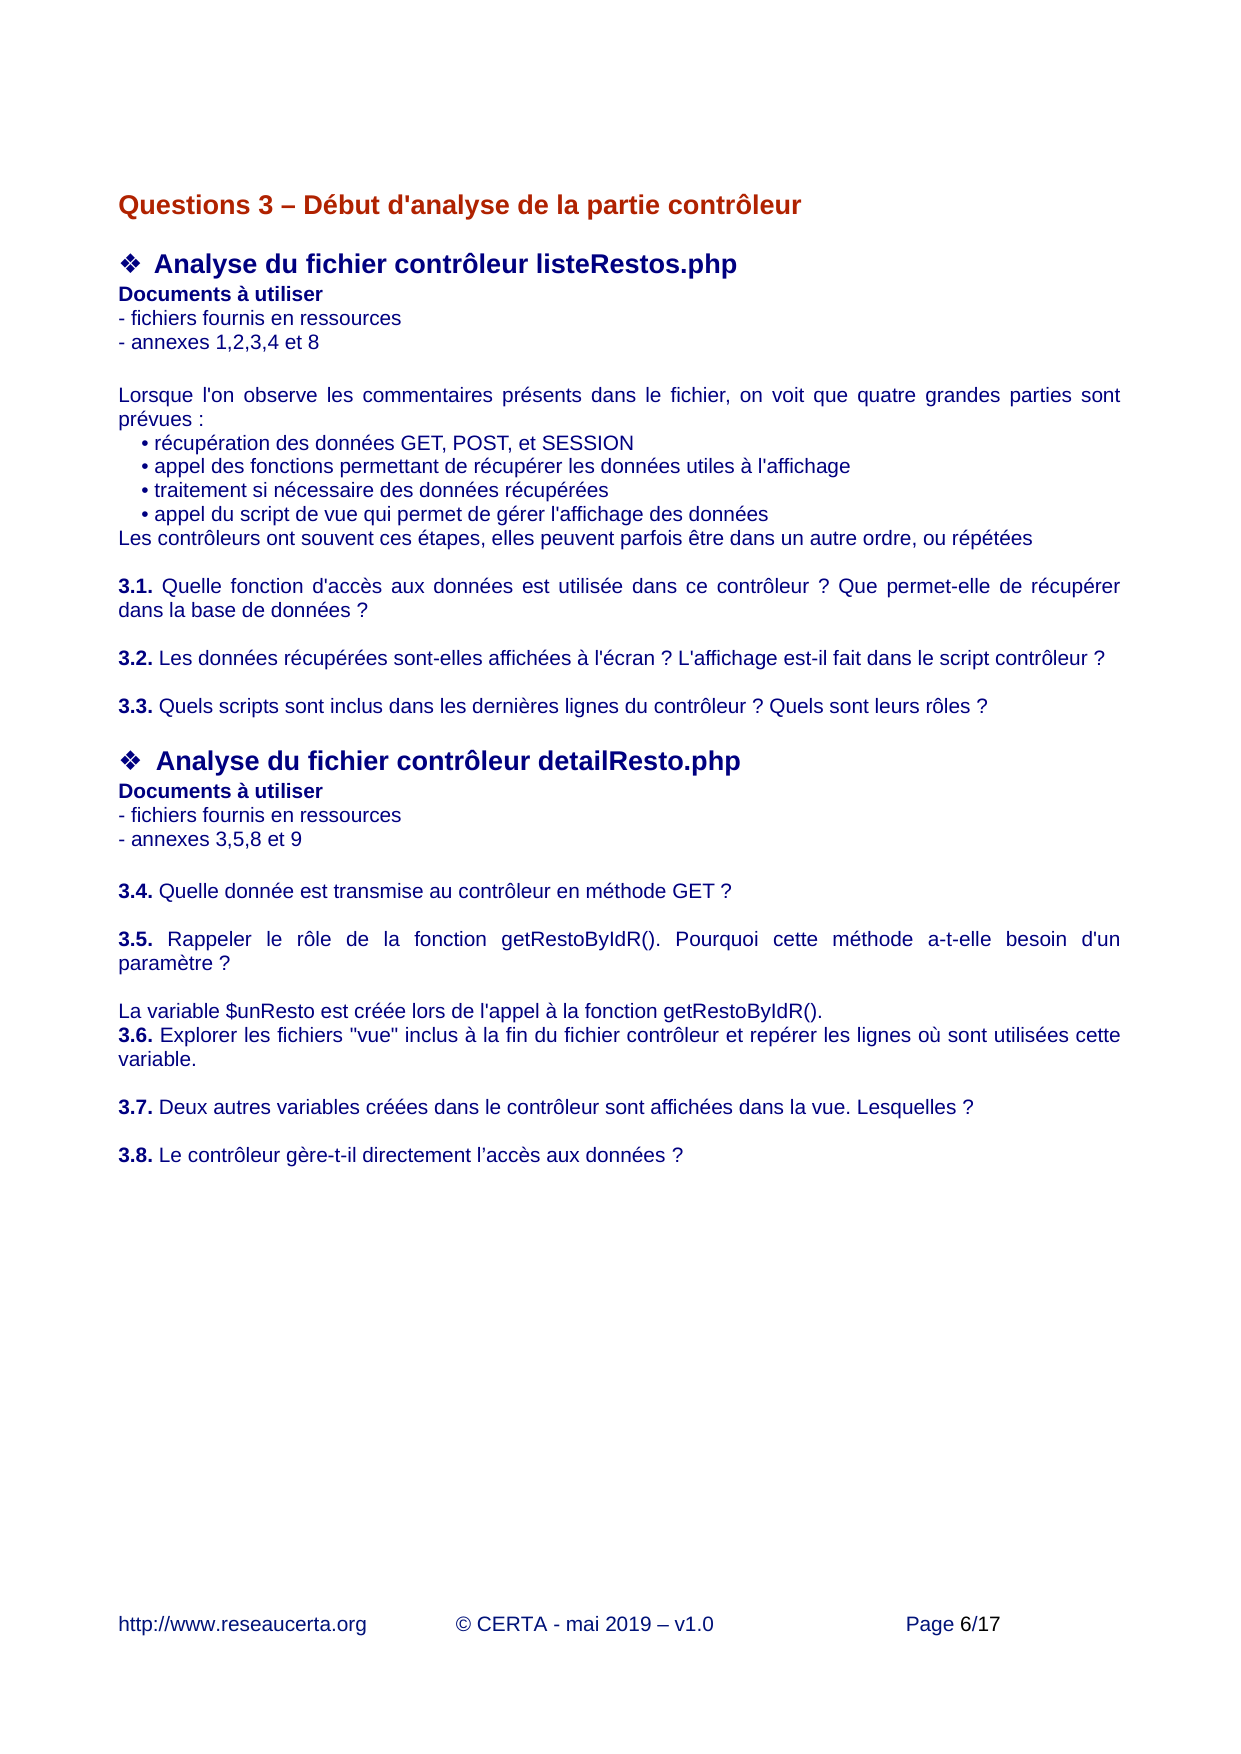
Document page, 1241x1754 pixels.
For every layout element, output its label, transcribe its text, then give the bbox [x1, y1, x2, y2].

text 3.8. Le contrôleur gère-t-il directement l’accès aux données ? [118, 1143, 1122, 1167]
text • appel des fonctions permettant de récupérer les données utiles à l'affichage [118, 454, 1122, 478]
text • traitement si nécessaire des données récupérées [118, 478, 1122, 502]
text 3.2. Les données récupérées sont-elles affichées à l'écran ? L'affichage est-il fait dans le script contrôleur ? [118, 646, 1122, 670]
text 3.3. Quels scripts sont inclus dans les dernières lignes du contrôleur ? Quels sont leurs rôles ? [118, 694, 1122, 718]
text - fichiers fournis en ressources [118, 803, 1122, 827]
text - annexes 3,5,8 et 9 [118, 827, 1122, 851]
text 3.4. Quelle donnée est transmise au contrôleur en méthode GET ? [118, 879, 1122, 903]
list Analyse du fichier contrôleur listeRestos.php [118, 245, 1122, 282]
text Documents à utiliser [118, 779, 1122, 803]
text • appel du script de vue qui permet de gérer l'affichage des données [118, 502, 1122, 526]
text - fichiers fournis en ressources [118, 306, 1122, 330]
text Les contrôleurs ont souvent ces étapes, elles peuvent parfois être dans un autre ordre, ou répétées [118, 526, 1122, 550]
text Questions 3 – Début d'analyse de la partie contrôleur [118, 189, 1122, 220]
text Documents à utiliser [118, 282, 1122, 306]
text • récupération des données GET, POST, et SESSION [118, 430, 1122, 454]
text Lorsque l'on observe les commentaires présents dans le fichier, on voit que quatre grandes parties sont prévues : [118, 382, 1122, 430]
text 3.6. Explorer les fichiers "vue" inclus à la fin du fichier contrôleur et repérer les lignes où sont utilisées cette variable. [118, 1023, 1122, 1071]
text - annexes 1,2,3,4 et 8 [118, 330, 1122, 354]
text 3.7. Deux autres variables créées dans le contrôleur sont affichées dans la vue. Lesquelles ? [118, 1095, 1122, 1119]
list Analyse du fichier contrôleur detailResto.php [118, 742, 1122, 779]
text La variable $unResto est créée lors de l'appel à la fonction getRestoByIdR(). [118, 999, 1122, 1023]
text 3.1. Quelle fonction d'accès aux données est utilisée dans ce contrôleur ? Que permet-elle de récupérer dans la base de données ? [118, 574, 1122, 622]
text 3.5. Rappeler le rôle de la fonction getRestoByIdR(). Pourquoi cette méthode a-t-elle besoin d'un paramètre ? [118, 927, 1122, 975]
